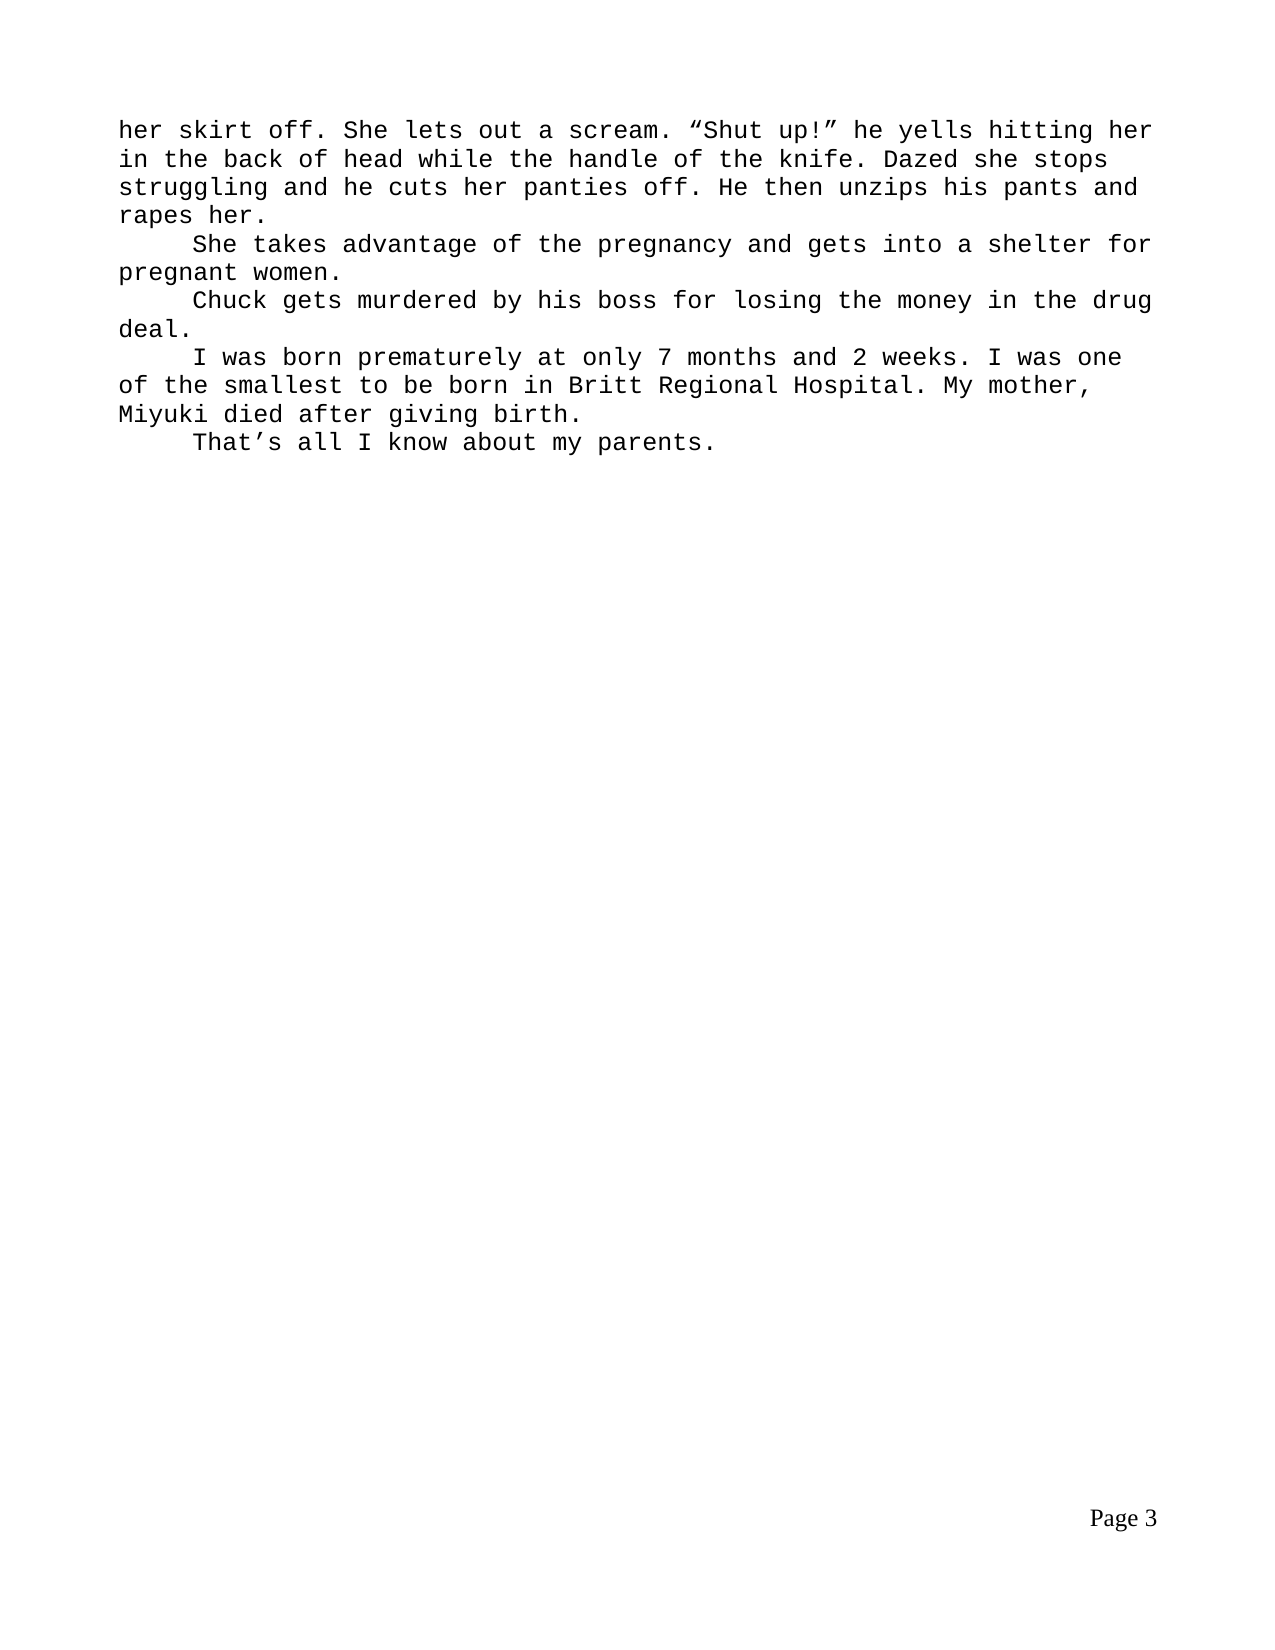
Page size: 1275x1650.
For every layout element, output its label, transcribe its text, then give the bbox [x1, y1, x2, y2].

text That’s all I know about my parents. [118, 430, 1157, 458]
text Chuck gets murdered by his boss for losing the money in the drug deal. [118, 288, 1157, 345]
text her skirt off. She lets out a scream. “Shut up!” he yells hitting her in the back of head while the handle of the knife. Dazed she stops struggling and he cuts her panties off. He then unzips his pants and rapes her. [118, 118, 1157, 231]
text I was born prematurely at only 7 months and 2 weeks. I was one of the smallest to be born in Britt Regional Hospital. My mother, Miyuki died after giving birth. [118, 345, 1157, 430]
text She takes advantage of the pregnancy and gets into a shelter for pregnant women. [118, 231, 1157, 288]
